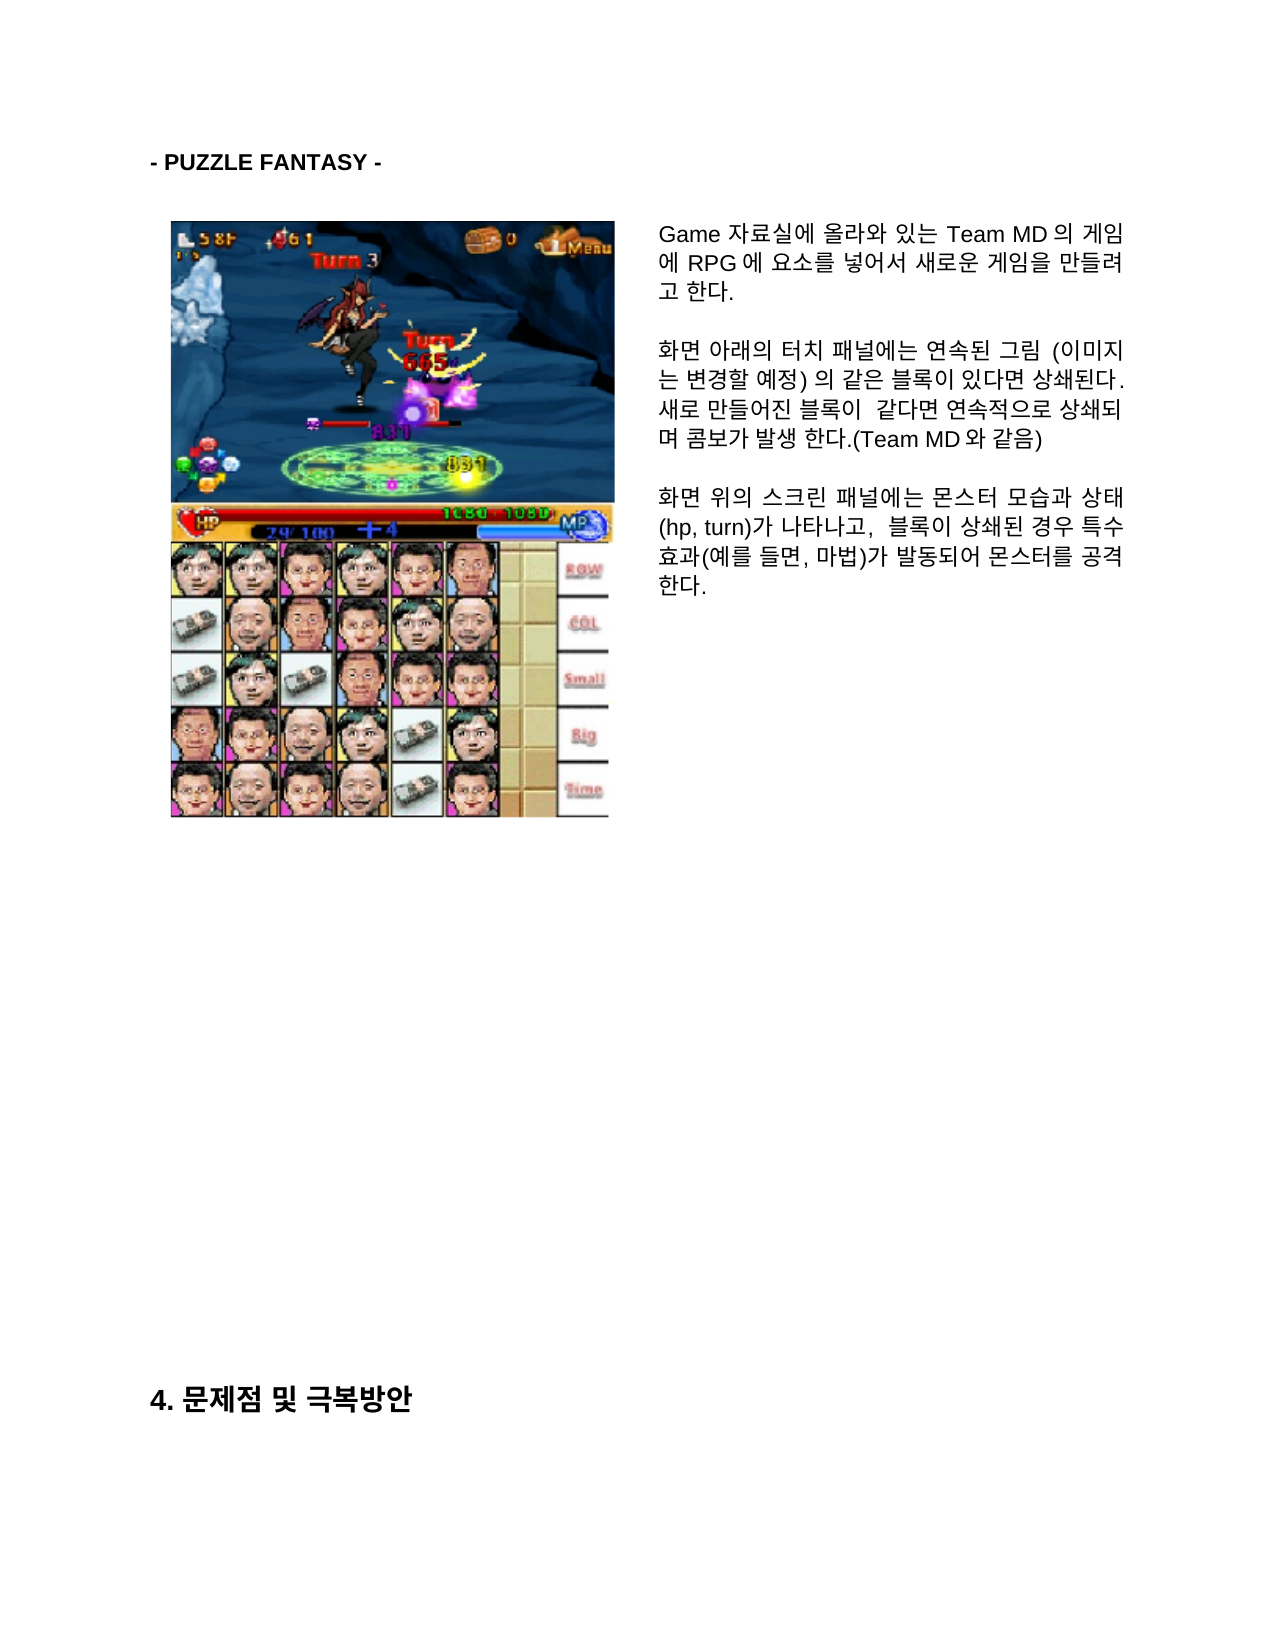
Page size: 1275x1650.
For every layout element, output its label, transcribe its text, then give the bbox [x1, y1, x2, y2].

table_header [161, 211, 647, 828]
text - PUZZLE FANTASY - [150, 150, 1125, 176]
table_header Game 자료실에 올라와 있는 Team MD의 게임에 RPG에 요소를 넣어서 새로운 게임을 만들려고 한다. 화면 아래의 터치 패널에는 연속된 그림 (이미지는 변경할 예정) 의 같은 블록이 있다면 상쇄된다. 새로 만들어진 블록이 같다면 연속적으로 상쇄되며 콤보가 발생 한다.(Team MD와 같음) 화면 위의 스크린 패널에는 몬스터 모습과 상태(hp, turn)가 나타나고, 블록이 상쇄된 경우 특수효과(예를 들면, 마법)가 발동되어 몬스터를 공격한다. [649, 211, 1134, 828]
picture [170, 221, 615, 819]
text 4. 문제점 및 극복방안 [150, 1383, 1125, 1416]
